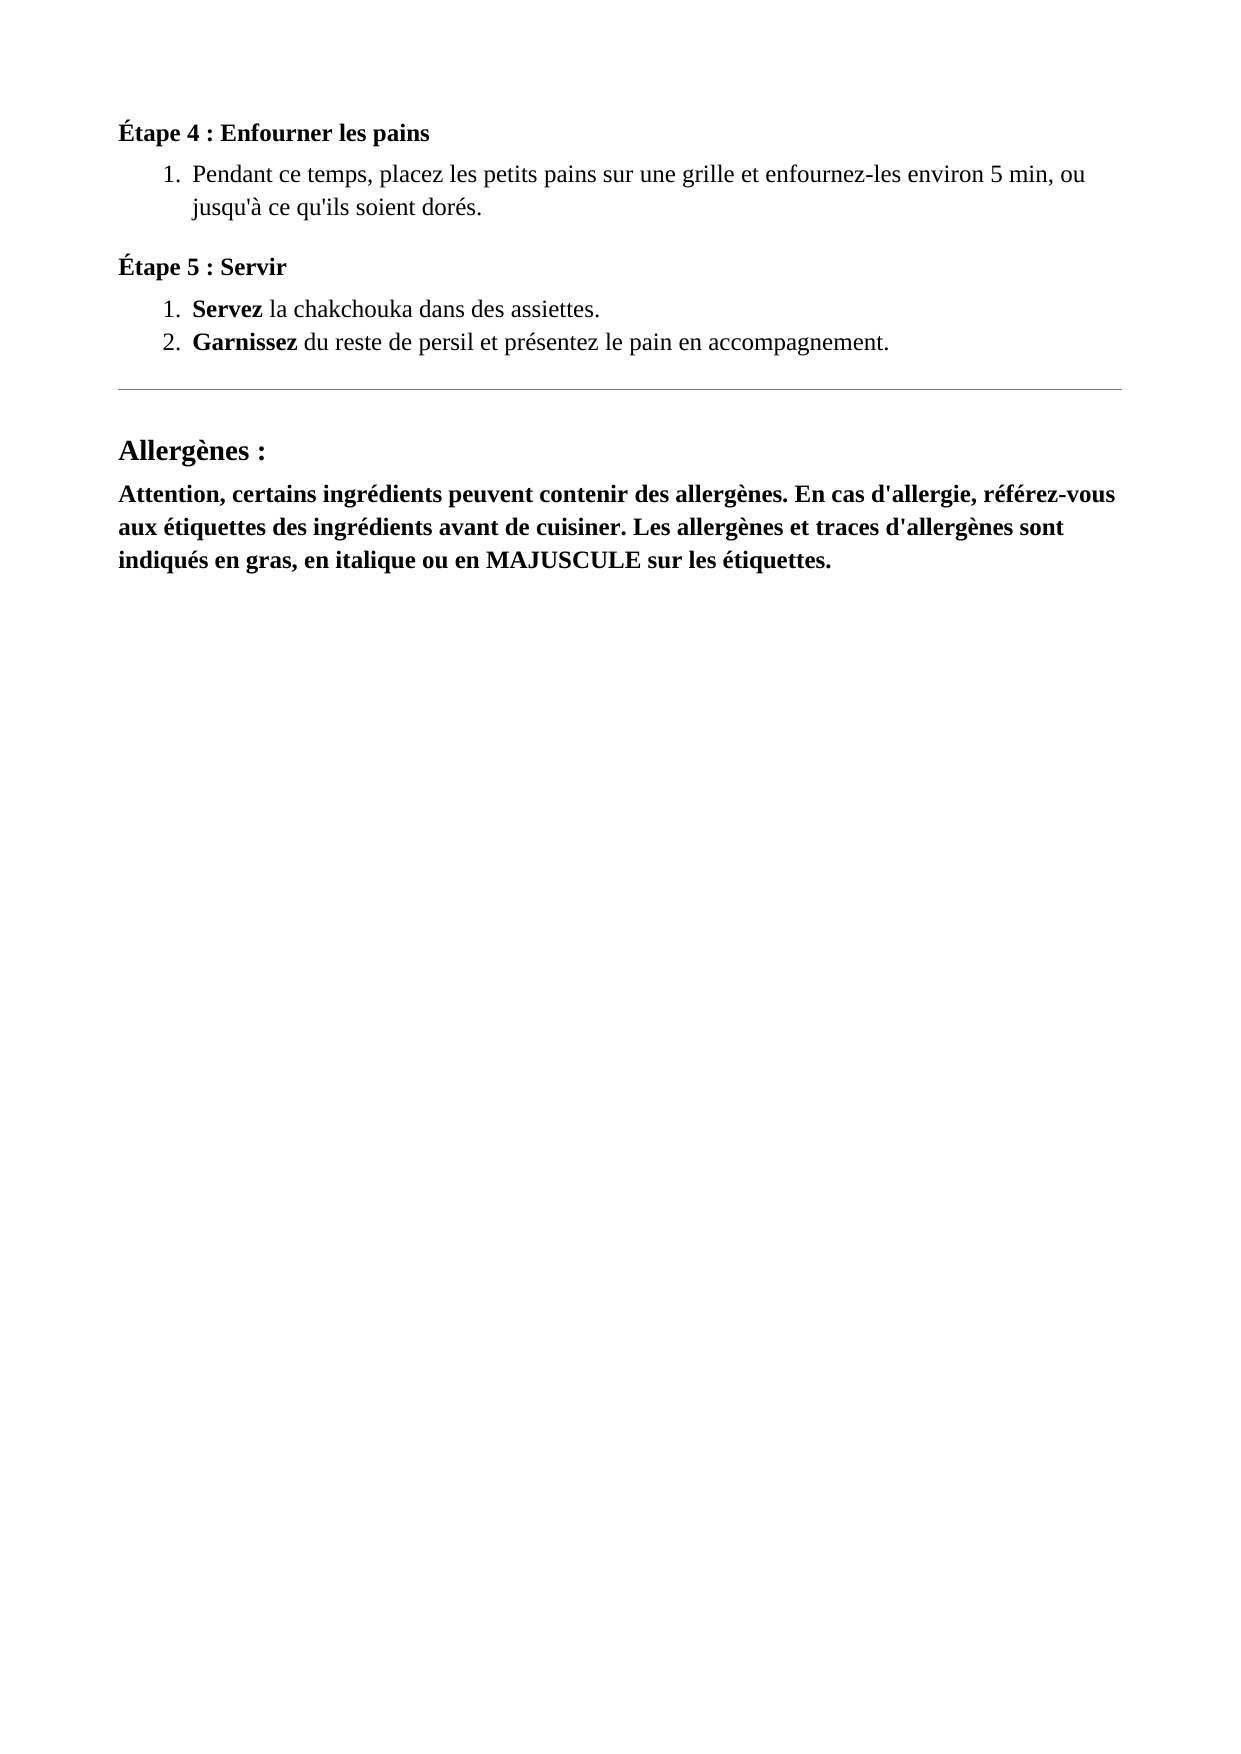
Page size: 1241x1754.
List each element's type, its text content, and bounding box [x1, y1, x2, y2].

subtitle Allergènes : [118, 433, 1122, 467]
text Attention, certains ingrédients peuvent contenir des allergènes. En cas d'allergie, référez-vous aux étiquettes des ingrédients avant de cuisiner. Les allergènes et traces d'allergènes sont indiqués en gras, en italique ou en MAJUSCULE sur les étiquettes. [118, 479, 1122, 574]
subtitle Étape 5 : Servir [118, 252, 1122, 281]
list Garnissez du reste de persil et présentez le pain en accompagnement. [162, 327, 1122, 356]
subtitle Étape 4 : Enfourner les pains [118, 118, 1122, 147]
list Servez la chakchouka dans des assiettes. [162, 294, 1122, 322]
list Pendant ce temps, placez les petits pains sur une grille et enfournez-les environ 5 min, ou jusqu'à ce qu'ils soient dorés. [162, 159, 1122, 221]
